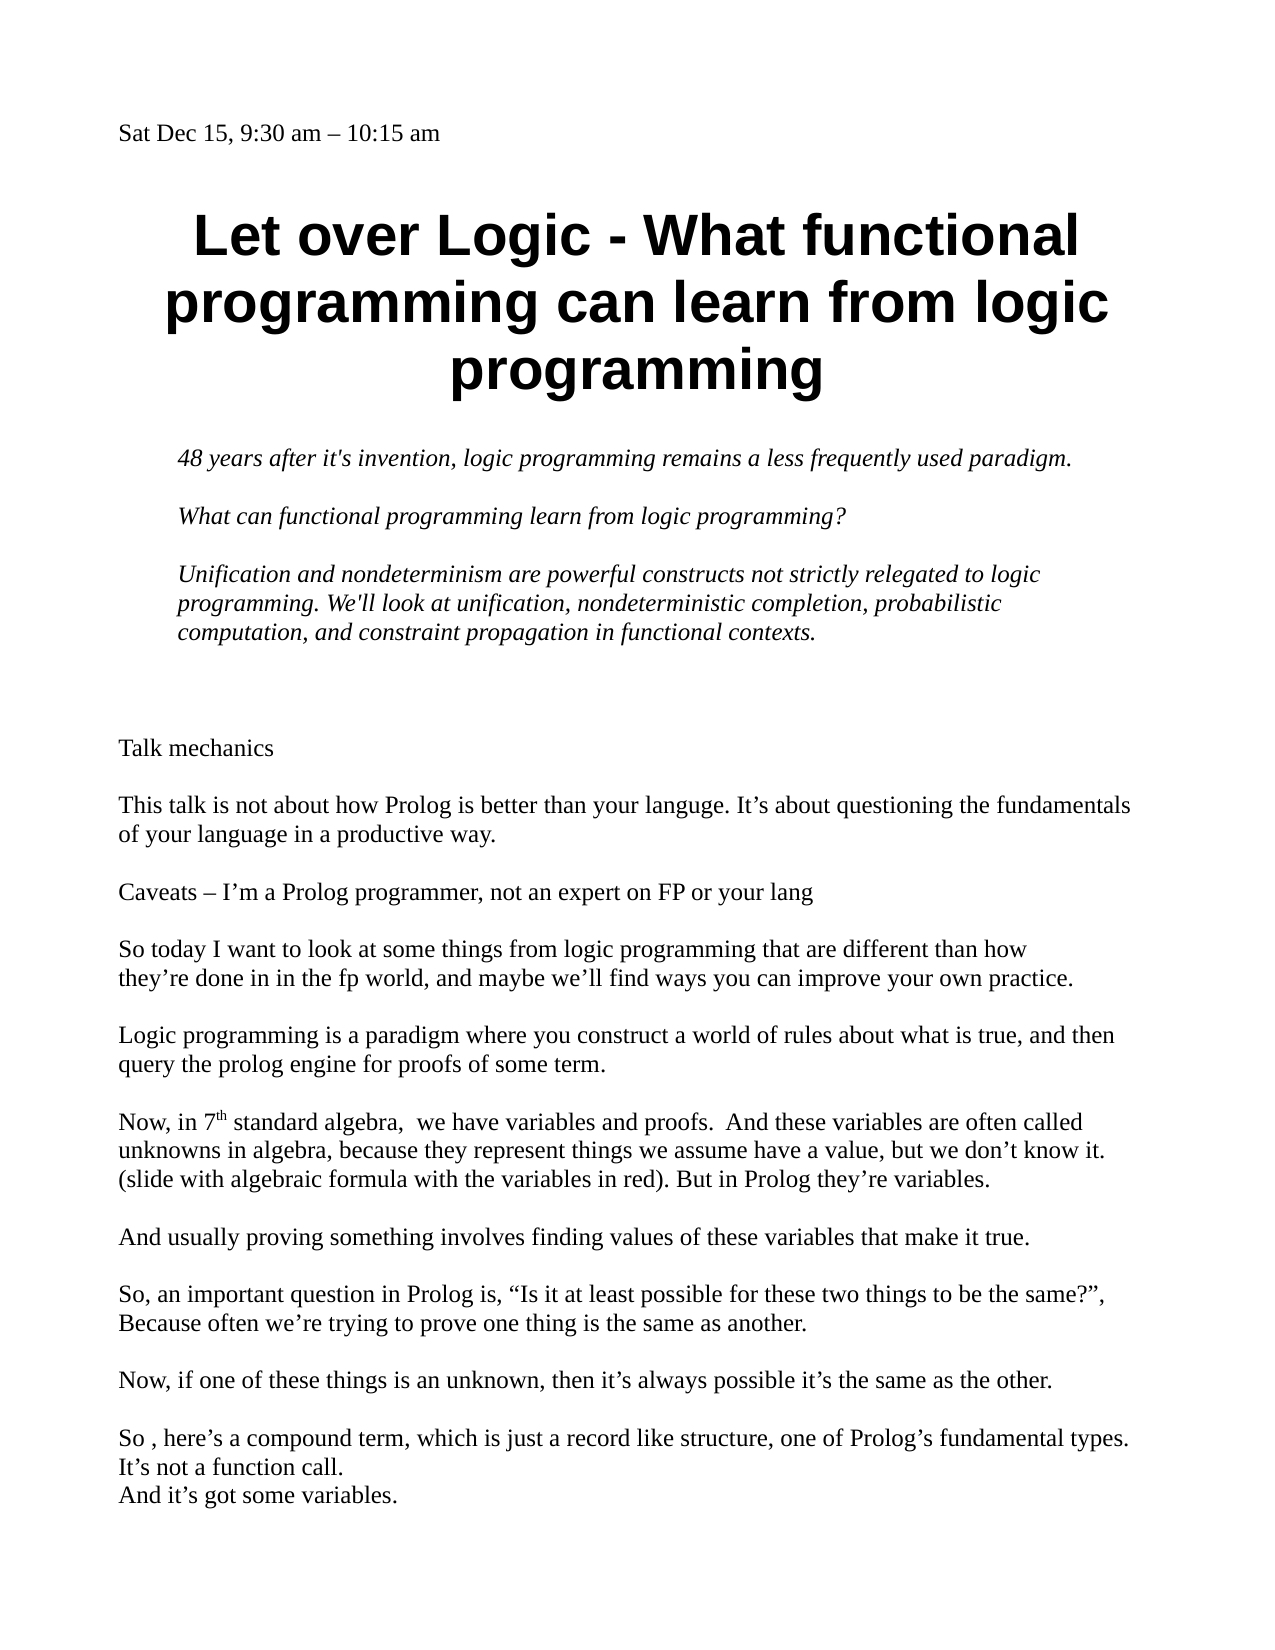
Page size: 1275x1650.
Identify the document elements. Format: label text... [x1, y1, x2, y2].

title Let over Logic - What functional programming can learn from logic programming [118, 201, 1157, 402]
text Now, if one of these things is an unknown, then it’s always possible it’s the same as the other. [118, 1365, 1157, 1394]
text So today I want to look at some things from logic programming that are different than how [118, 934, 1157, 963]
text What can functional programming learn from logic programming? [177, 501, 1098, 530]
text Unification and nondeterminism are powerful constructs not strictly relegated to logic programming. We'll look at unification, nondeterministic completion, probabilistic computation, and constraint propagation in functional contexts. [177, 559, 1098, 646]
text And it’s got some variables. [118, 1480, 1157, 1509]
text Caveats – I’m a Prolog programmer, not an expert on FP or your lang [118, 877, 1157, 905]
text So , here’s a compound term, which is just a record like structure, one of Prolog’s fundamental types. [118, 1423, 1157, 1452]
text Because often we’re trying to prove one thing is the same as another. [118, 1308, 1157, 1337]
text Sat Dec 15, 9:30 am – 10:15 am [118, 118, 1157, 147]
text Now, in 7th standard algebra, we have variables and proofs. And these variables are often called unknowns in algebra, because they represent things we assume have a value, but we don’t know it. [118, 1107, 1157, 1164]
text (slide with algebraic formula with the variables in red). But in Prolog they’re variables. [118, 1164, 1157, 1193]
text It’s not a function call. [118, 1452, 1157, 1480]
text This talk is not about how Prolog is better than your languge. It’s about questioning the fundamentals of your language in a productive way. [118, 790, 1157, 848]
text And usually proving something involves finding values of these variables that make it true. [118, 1222, 1157, 1250]
text So, an important question in Prolog is, “Is it at least possible for these two things to be the same?”, [118, 1279, 1157, 1308]
text Logic programming is a paradigm where you construct a world of rules about what is true, and then query the prolog engine for proofs of some term. [118, 1020, 1157, 1078]
text Talk mechanics [118, 733, 1157, 762]
text they’re done in in the fp world, and maybe we’ll find ways you can improve your own practice. [118, 963, 1157, 992]
text 48 years after it's invention, logic programming remains a less frequently used paradigm. [177, 443, 1098, 472]
